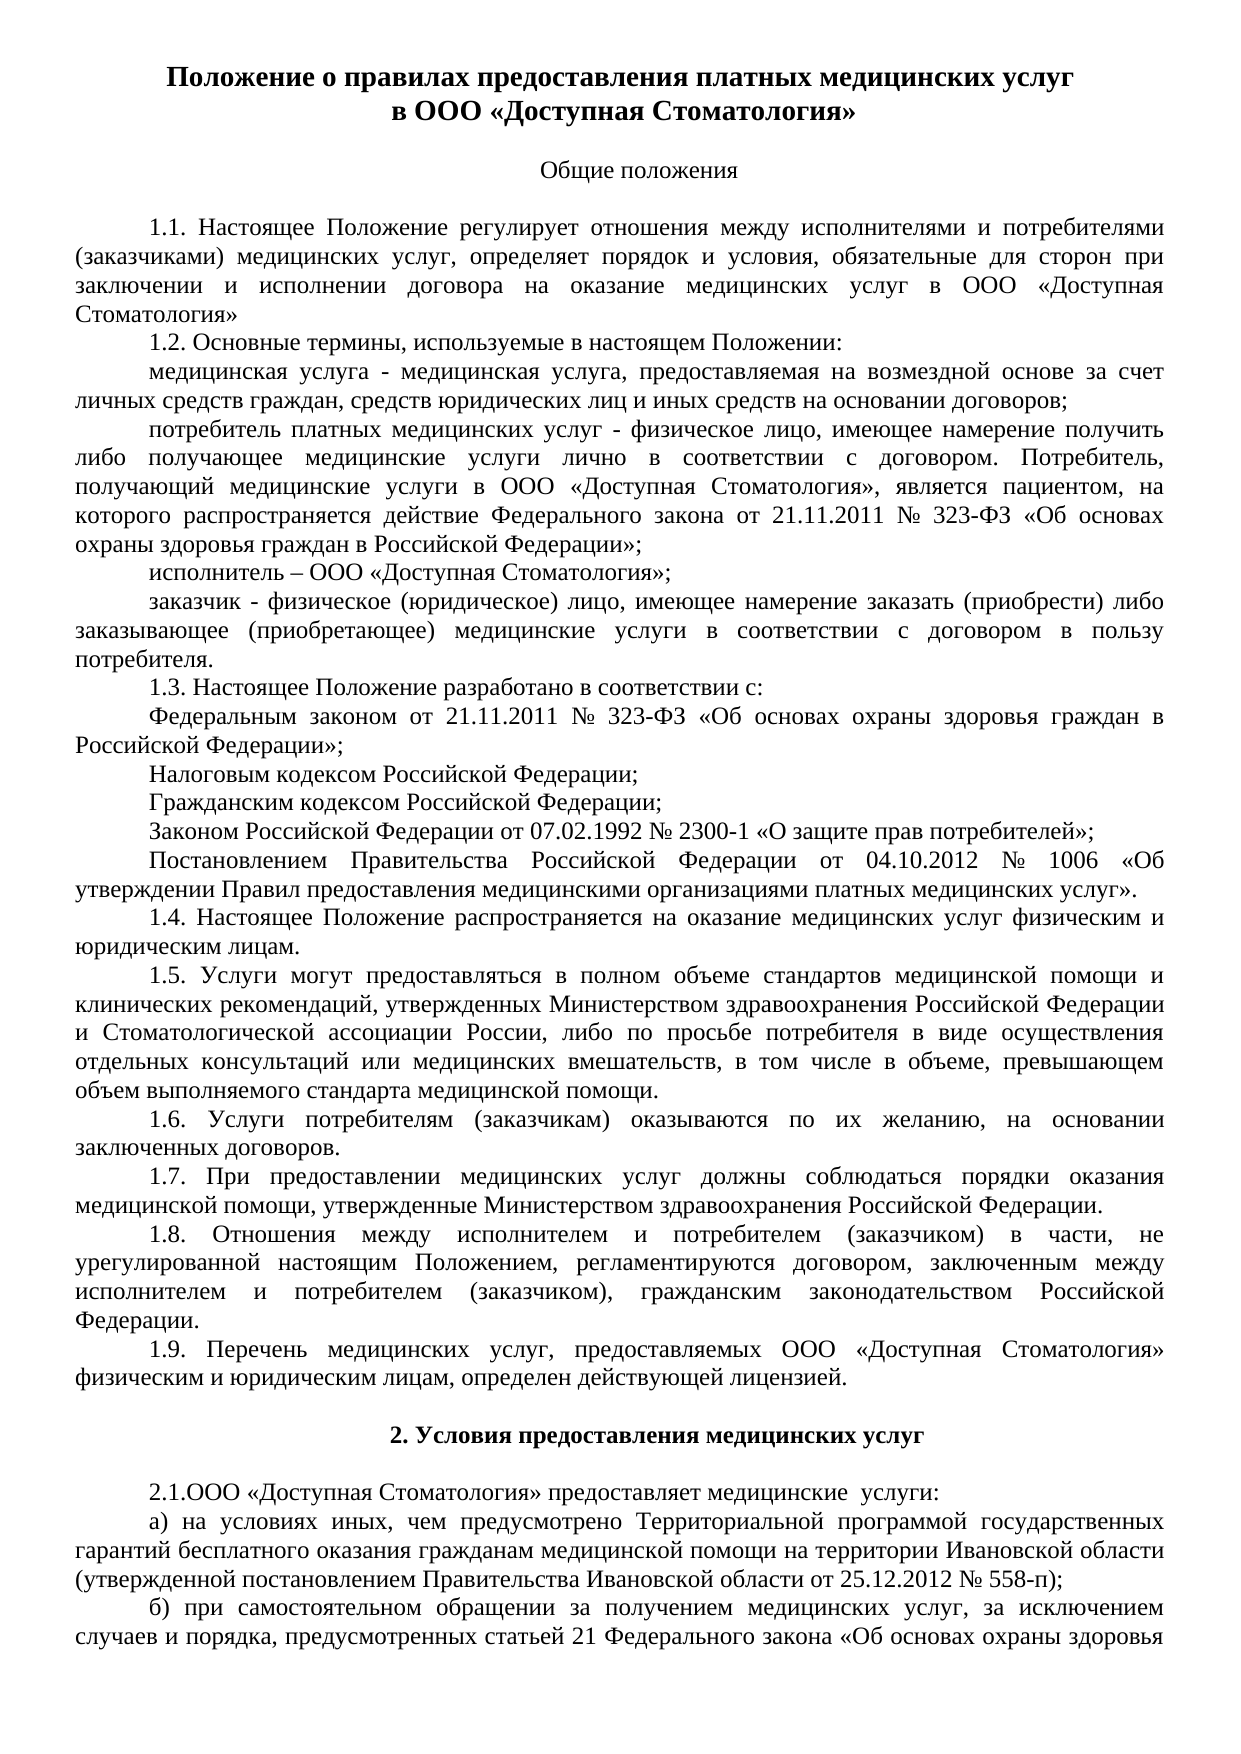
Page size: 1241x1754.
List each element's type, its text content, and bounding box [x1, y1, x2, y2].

text 1.7. При предоставлении медицинских услуг должны соблюдаться порядки оказания медицинской помощи, утвержденные Министерством здравоохранения Российской Федерации. [75, 1161, 1165, 1219]
text медицинская услуга - медицинская услуга, предоставляемая на возмездной основе за счет личных средств граждан, средств юридических лиц и иных средств на основании договоров; [75, 356, 1165, 414]
text заказчик - физическое (юридическое) лицо, имеющее намерение заказать (приобрести) либо заказывающее (приобретающее) медицинские услуги в соответствии с договором в пользу потребителя. [75, 586, 1165, 672]
text 1.8. Отношения между исполнителем и потребителем (заказчиком) в части, не урегулированной настоящим Положением, регламентируются договором, заключенным между исполнителем и потребителем (заказчиком), гражданским законодательством Российской Федерации. [75, 1219, 1165, 1334]
text Положение о правилах предоставления платных медицинских услуг [75, 59, 1165, 93]
text Налоговым кодексом Российской Федерации; [75, 759, 1165, 787]
text исполнитель – ООО «Доступная Стоматология»; [75, 557, 1165, 586]
text 1.4. Настоящее Положение распространяется на оказание медицинских услуг физическим и юридическим лицам. [75, 902, 1165, 960]
text Постановлением Правительства Российской Федерации от 04.10.2012 № 1006 «Об утверждении Правил предоставления медицинскими организациями платных медицинских услуг». [75, 845, 1165, 902]
text 1.1. Настоящее Положение регулирует отношения между исполнителями и потребителями (заказчиками) медицинских услуг, определяет порядок и условия, обязательные для сторон при заключении и исполнении договора на оказание медицинских услуг в ООО «Доступная Стоматология» [75, 212, 1165, 327]
text 1.2. Основные термины, используемые в настоящем Положении: [75, 327, 1165, 356]
text б) при самостоятельном обращении за получением медицинских услуг, за исключением случаев и порядка, предусмотренных статьей 21 Федерального закона «Об основах охраны здоровья [75, 1592, 1165, 1650]
text 1.6. Услуги потребителям (заказчикам) оказываются по их желанию, на основании заключенных договоров. [75, 1104, 1165, 1161]
text Общие положения [112, 155, 1165, 184]
text Законом Российской Федерации от 07.02.1992 № 2300-1 «О защите прав потребителей»; [75, 816, 1165, 845]
text 1.5. Услуги могут предоставляться в полном объеме стандартов медицинской помощи и клинических рекомендаций, утвержденных Министерством здравоохранения Российской Федерации и Стоматологической ассоциации России, либо по просьбе потребителя в виде осуществления отдельных консультаций или медицинских вмешательств, в том числе в объеме, превышающем объем выполняемого стандарта медицинской помощи. [75, 960, 1165, 1104]
text 2. Условия предоставления медицинских услуг [75, 1420, 1165, 1449]
text потребитель платных медицинских услуг - физическое лицо, имеющее намерение получить либо получающее медицинские услуги лично в соответствии с договором. Потребитель, получающий медицинские услуги в ООО «Доступная Стоматология», является пациентом, на которого распространяется действие Федерального закона от 21.11.2011 № 323-ФЗ «Об основах охраны здоровья граждан в Российской Федерации»; [75, 414, 1165, 557]
text 2.1.ООО «Доступная Стоматология» предоставляет медицинские услуги: [75, 1477, 1165, 1506]
text в ООО «Доступная Стоматология» [75, 93, 1165, 126]
text 1.9. Перечень медицинских услуг, предоставляемых ООО «Доступная Стоматология» физическим и юридическим лицам, определен действующей лицензией. [75, 1334, 1165, 1391]
text а) на условиях иных, чем предусмотрено Территориальной программой государственных гарантий бесплатного оказания гражданам медицинской помощи на территории Ивановской области (утвержденной постановлением Правительства Ивановской области от 25.12.2012 № 558-п); [75, 1506, 1165, 1592]
text Гражданским кодексом Российской Федерации; [75, 787, 1165, 816]
text 1.3. Настоящее Положение разработано в соответствии с: [75, 672, 1165, 701]
text Федеральным законом от 21.11.2011 № 323-ФЗ «Об основах охраны здоровья граждан в Российской Федерации»; [75, 701, 1165, 759]
